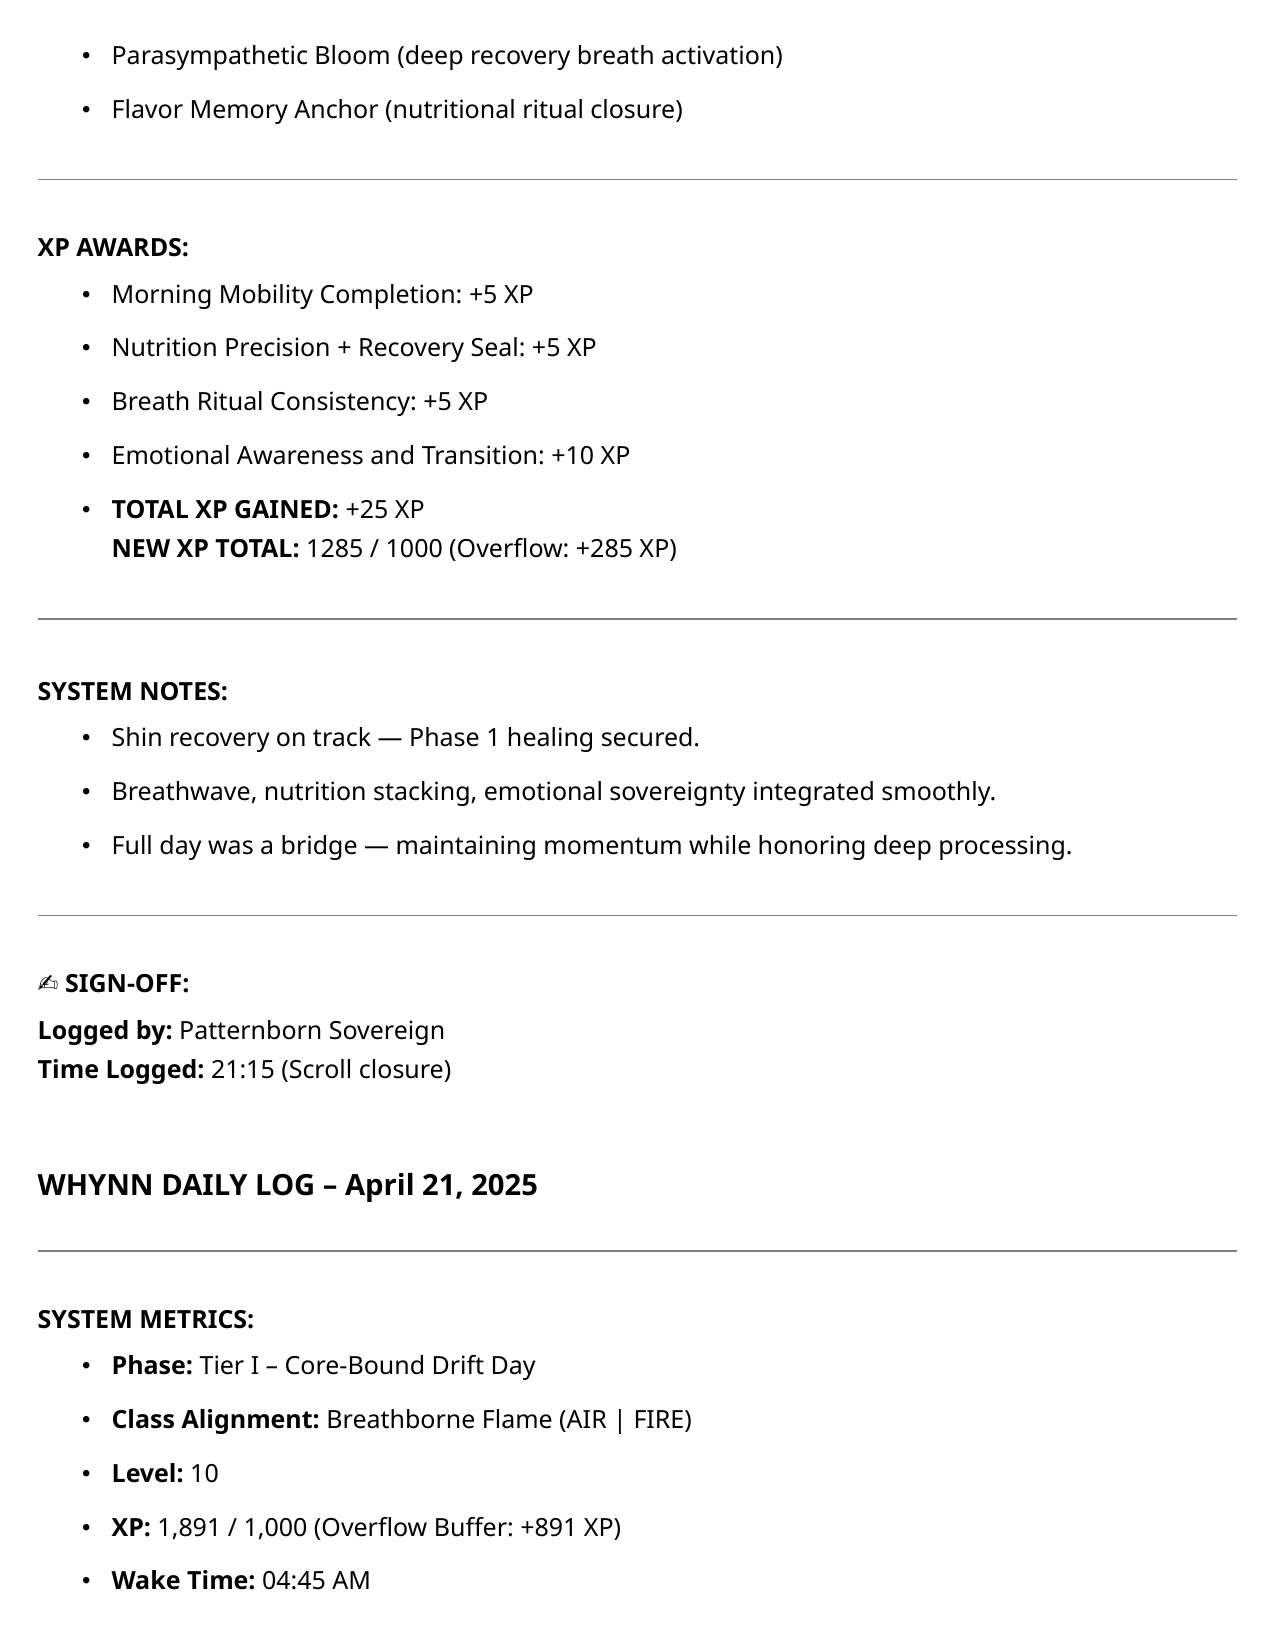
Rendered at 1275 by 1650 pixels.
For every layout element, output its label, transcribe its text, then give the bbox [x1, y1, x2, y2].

text Logged by: Patternborn Sovereign Time Logged: 21:15 (Scroll closure) [37, 1012, 1237, 1086]
subtitle XP AWARDS: [37, 230, 1237, 264]
list Breathwave, nutrition stacking, emotional sovereignty integrated smoothly. [82, 773, 1237, 808]
list Breath Ritual Consistency: +5 XP [82, 384, 1237, 418]
list Class Alignment: Breathborne Flame (AIR | FIRE) [82, 1402, 1237, 1436]
list TOTAL XP GAINED: +25 XP NEW XP TOTAL: 1285 / 1000 (Overflow: +285 XP) [82, 491, 1237, 564]
list Level: 10 [82, 1455, 1237, 1489]
list Morning Mobility Completion: +5 XP [82, 276, 1237, 310]
list XP: 1,891 / 1,000 (Overflow Buffer: +891 XP) [82, 1509, 1237, 1543]
list Parasympathetic Bloom (deep recovery breath activation) [82, 37, 1237, 72]
list Wake Time: 04:45 AM [82, 1563, 1237, 1597]
list Full day was a bridge — maintaining momentum while honoring deep processing. [82, 827, 1237, 861]
list Phase: Tier I – Core-Bound Drift Day [82, 1348, 1237, 1382]
subtitle ✍️ SIGN-OFF: [37, 966, 1237, 1000]
list Shin recovery on track — Phase 1 healing secured. [82, 720, 1237, 754]
list Nutrition Precision + Recovery Seal: +5 XP [82, 330, 1237, 364]
subtitle WHYNN DAILY LOG – April 21, 2025 [37, 1164, 1237, 1204]
subtitle SYSTEM NOTES: [37, 673, 1237, 707]
list Flavor Memory Anchor (nutritional ritual closure) [82, 91, 1237, 125]
subtitle SYSTEM METRICS: [37, 1301, 1237, 1335]
list Emotional Awareness and Transition: +10 XP [82, 438, 1237, 472]
